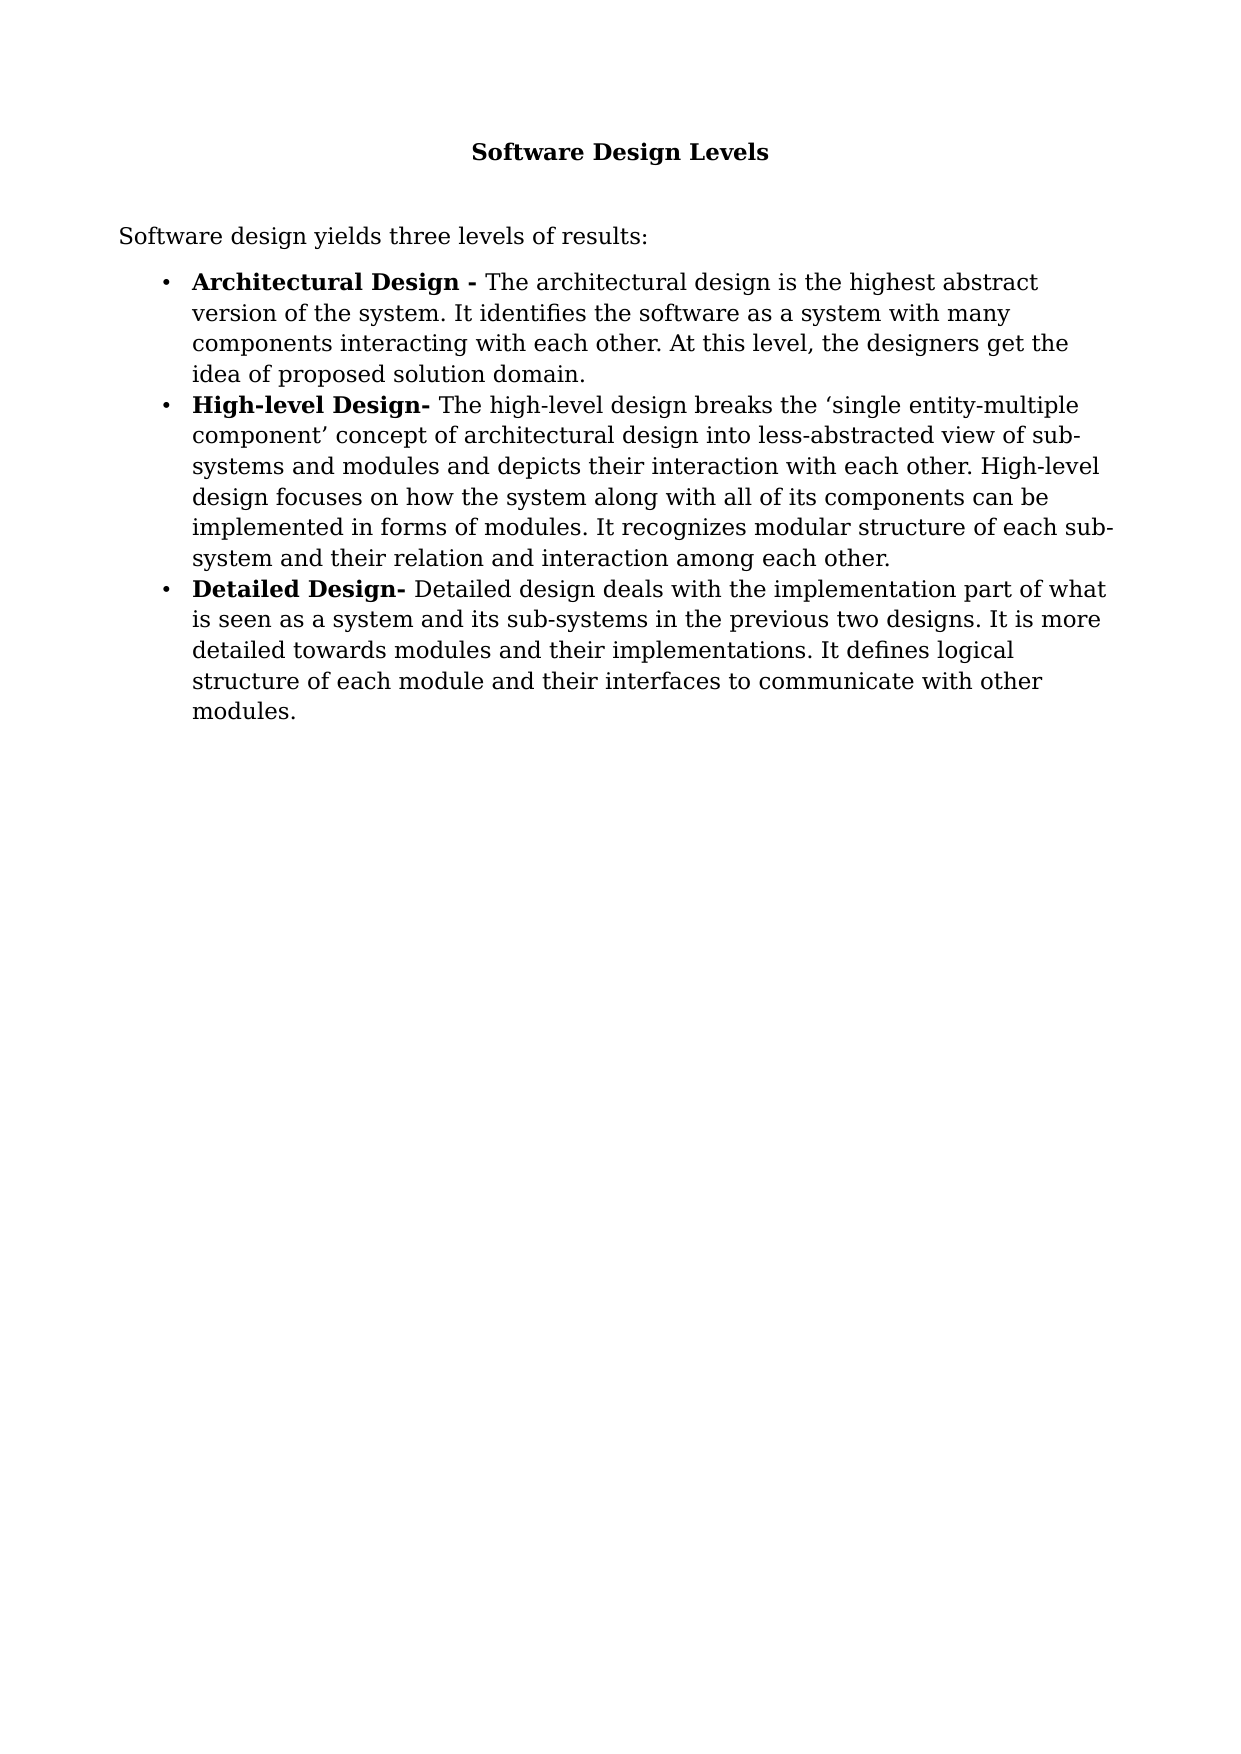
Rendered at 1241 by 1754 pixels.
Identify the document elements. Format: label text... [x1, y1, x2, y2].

list Detailed Design- Detailed design deals with the implementation part of what is seen as a system and its sub-systems in the previous two designs. It is more detailed towards modules and their implementations. It defines logical structure of each module and their interfaces to communicate with other modules. [162, 576, 1122, 725]
list High-level Design- The high-level design breaks the ‘single entity-multiple component’ concept of architectural design into less-abstracted view of sub-systems and modules and depicts their interaction with each other. High-level design focuses on how the system along with all of its components can be implemented in forms of modules. It recognizes modular structure of each sub-system and their relation and interaction among each other. [162, 392, 1122, 572]
list Architectural Design - The architectural design is the highest abstract version of the system. It identifies the software as a system with many components interacting with each other. At this level, the designers get the idea of proposed solution domain. [162, 269, 1122, 388]
subtitle Software Design Levels [118, 139, 1122, 166]
text Software design yields three levels of results: [118, 223, 1122, 250]
